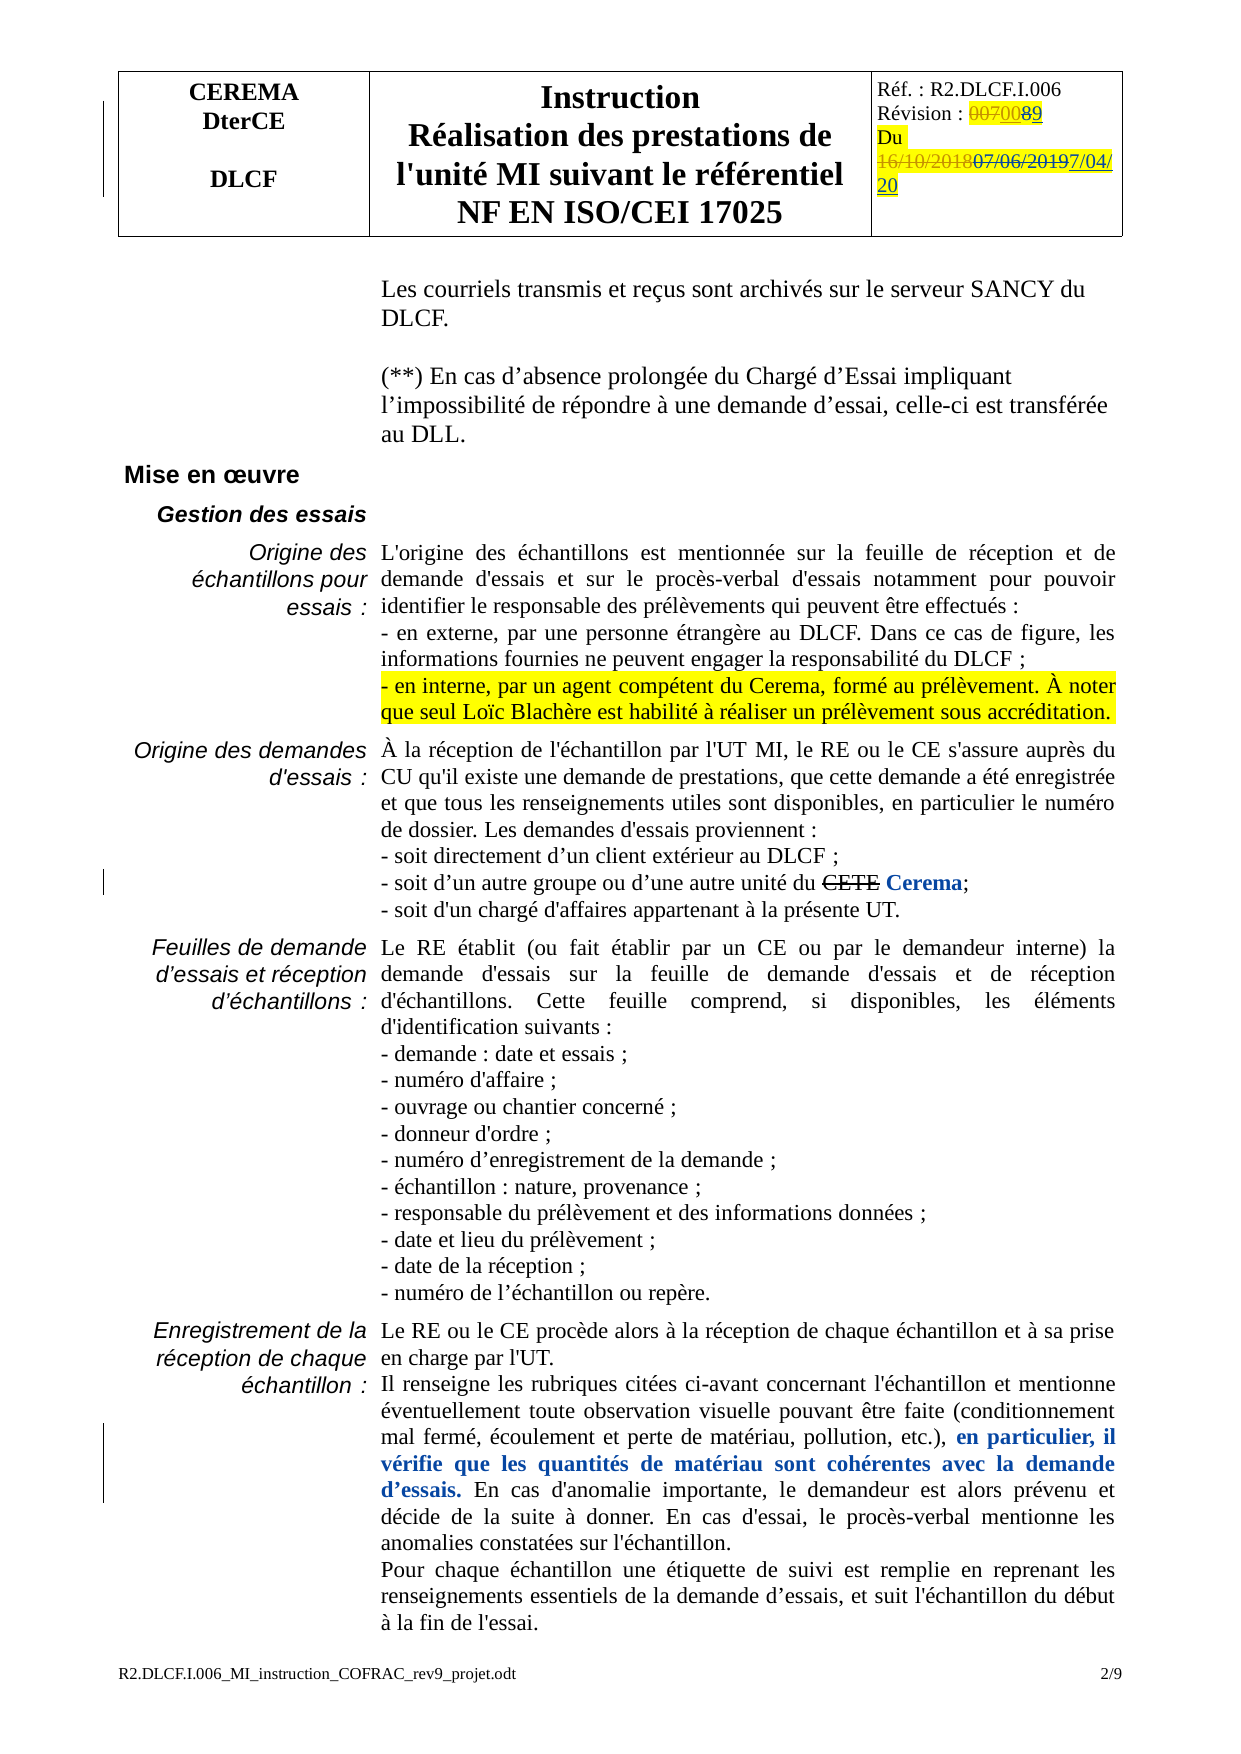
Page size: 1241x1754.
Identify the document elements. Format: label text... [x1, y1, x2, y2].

table_cell À la réception de l'échantillon par l'UT MI, le RE ou le CE s'assure auprès du CU qu'il existe une demande de prestations, que cette demande a été enregistrée et que tous les renseignements utiles sont disponibles, en particulier le numéro de dossier. Les demandes d'essais proviennent : - soit directement d’un client extérieur au DLCF ; - soit d’un autre groupe ou d’une autre unité du CETE Cerema; - soit d'un chargé d'affaires appartenant à la présente UT. [375, 730, 1122, 928]
table_cell Enregistrement de la réception de chaque échantillon : [118, 1311, 375, 1641]
table_cell Origine des demandes d'essais : [118, 730, 375, 928]
table_cell Le RE ou le CE procède alors à la réception de chaque échantillon et à sa prise en charge par l'UT. Il renseigne les rubriques citées ci-avant concernant l'échantillon et mentionne éventuellement toute observation visuelle pouvant être faite (conditionnement mal fermé, écoulement et perte de matériau, pollution, etc.), en particulier, il vérifie que les quantités de matériau sont cohérentes avec la demande d’essais. En cas d'anomalie importante, le demandeur est alors prévenu et décide de la suite à donner. En cas d'essai, le procès-verbal mentionne les anomalies constatées sur l'échantillon. Pour chaque échantillon une étiquette de suivi est remplie en reprenant les renseignements essentiels de la demande d’essais, et suit l'échantillon du début à la fin de l'essai. [375, 1311, 1122, 1641]
table_cell [118, 268, 375, 454]
table_cell Les différentes fonctions/responsabilités sont confiées à : Jacques BLACHE, du Département Laboratoire de Lyon du Cerema, intervient en tant que Responsable d’Essai en suppléance . Les minutes d’essai ainsi que le procès verbal lui sont envoyés par mail, il les vérifie puis peut signer le procès verbal (il ne contre-signe pas nécessairement la minute). Les courriels transmis et reçus sont archivés sur le serveur SANCY du DLCF. (**) En cas d’absence prolongée du Chargé d’Essai impliquant l’impossibilité de répondre à une demande d’essai, celle-ci est transférée au DLL. [375, 268, 1122, 454]
table_cell Le RE établit (ou fait établir par un CE ou par le demandeur interne) la demande d'essais sur la feuille de demande d'essais et de réception d'échantillons. Cette feuille comprend, si disponibles, les éléments d'identification suivants : - demande : date et essais ; - numéro d'affaire ; - ouvrage ou chantier concerné ; - donneur d'ordre ; - numéro d’enregistrement de la demande ; - échantillon : nature, provenance ; - responsable du prélèvement et des informations données ; - date et lieu du prélèvement ; - date de la réception ; - numéro de l’échantillon ou repère. [375, 928, 1122, 1311]
table_cell Origine des échantillons pour essais : [118, 533, 375, 730]
table_cell [375, 454, 1122, 494]
table_cell Feuilles de demande d’essais et réception d’échantillons : [118, 928, 375, 1311]
table_header [375, 494, 1122, 533]
table_header Gestion des essais [118, 494, 375, 533]
table_cell L'origine des échantillons est mentionnée sur la feuille de réception et de demande d'essais et sur le procès-verbal d'essais notamment pour pouvoir identifier le responsable des prélèvements qui peuvent être effectués : - en externe, par une personne étrangère au DLCF. Dans ce cas de figure, les informations fournies ne peuvent engager la responsabilité du DLCF ; - en interne, par un agent compétent du Cerema, formé au prélèvement. À noter que seul Loïc Blachère est habilité à réaliser un prélèvement sous accréditation. [375, 533, 1122, 730]
table_cell Mise en œuvre [118, 454, 375, 494]
